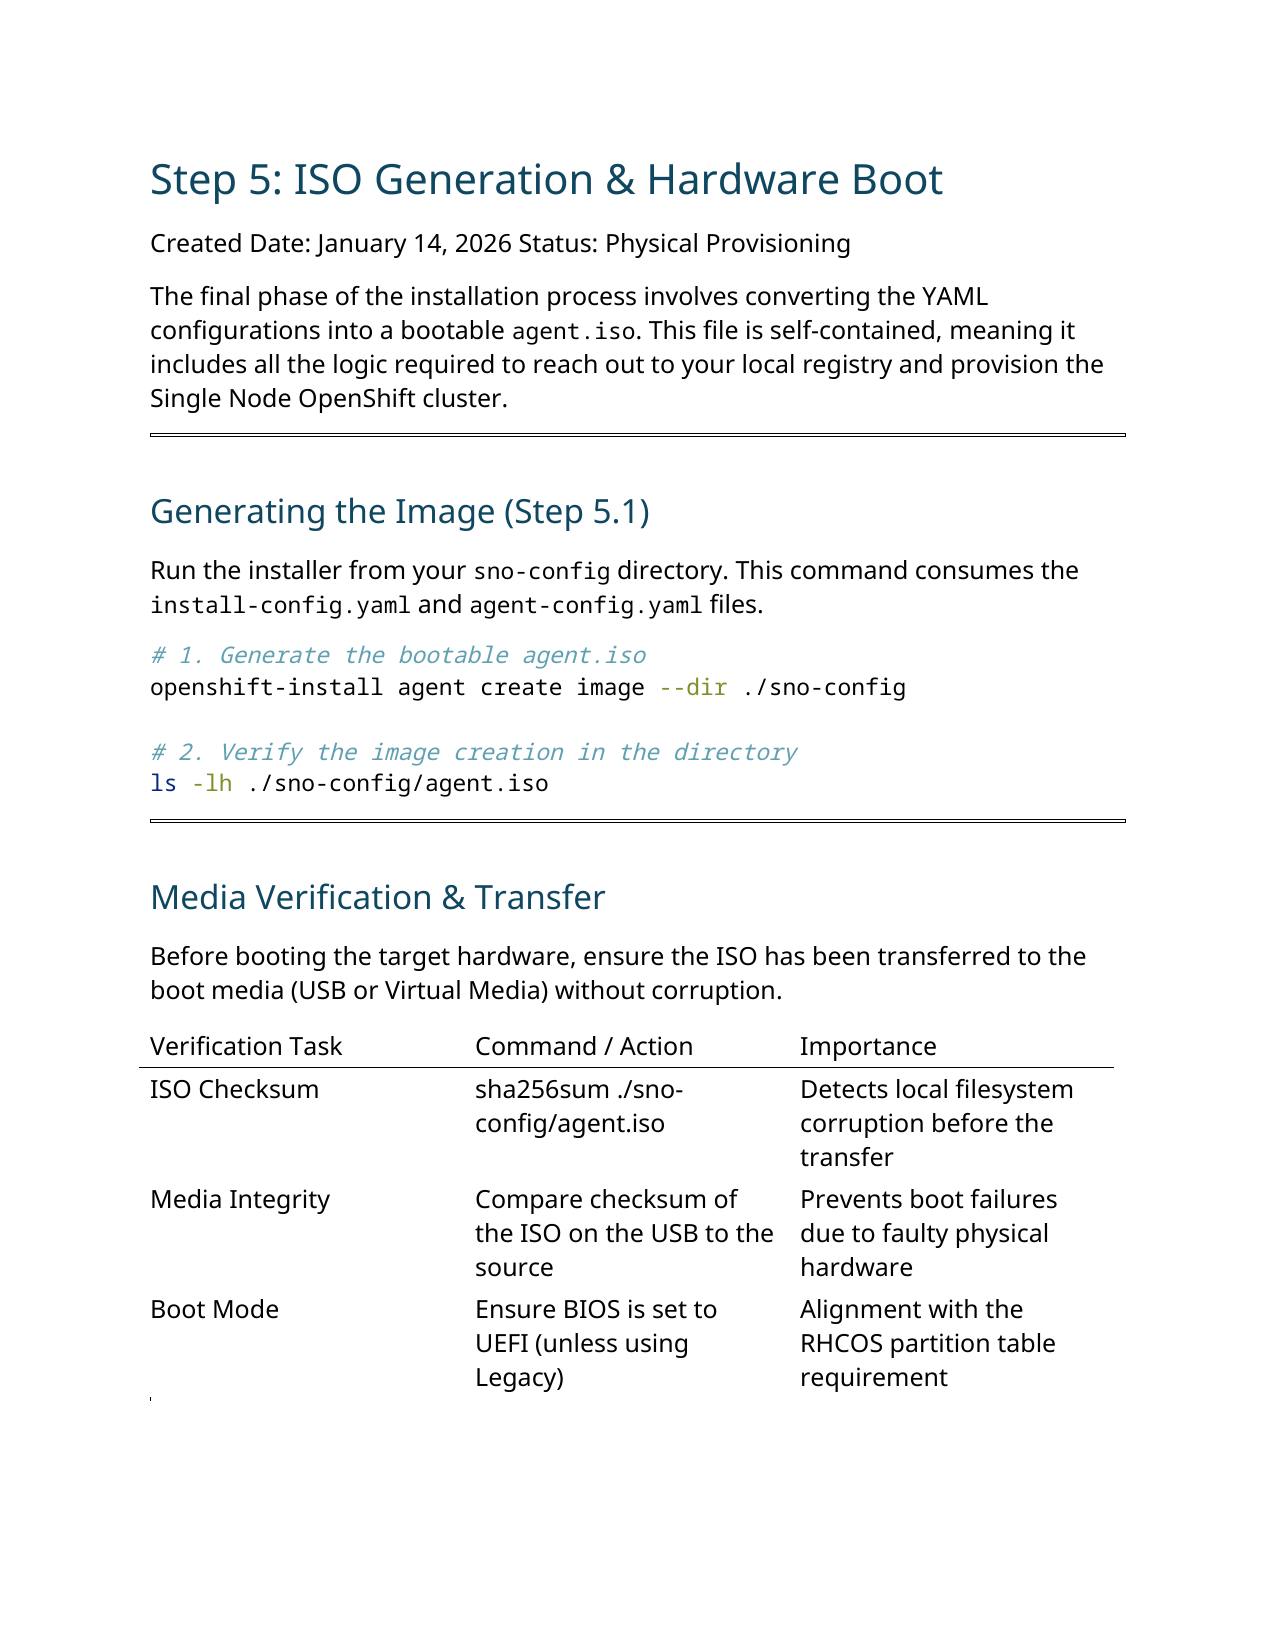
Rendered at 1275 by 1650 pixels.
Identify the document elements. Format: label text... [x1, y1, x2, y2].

table_header Command / Action [464, 1025, 789, 1067]
table_cell Alignment with the RHCOS partition table requirement [789, 1288, 1114, 1397]
table_cell Compare checksum of the ISO on the USB to the source [464, 1178, 789, 1288]
table_cell Ensure BIOS is set to UEFI (unless using Legacy) [464, 1288, 789, 1397]
text Run the installer from your sno-config directory. This command consumes the install-config.yaml and agent-config.yaml files. [150, 552, 1125, 621]
text # 1. Generate the bootable agent.iso openshift-install agent create image --dir ./sno-config # 2. Verify the image creation in the directory ls -lh ./sno-config/agent.iso [150, 639, 1125, 798]
subtitle Media Verification & Transfer [150, 874, 1125, 919]
text The final phase of the installation process involves converting the YAML configurations into a bootable agent.iso. This file is self-contained, meaning it includes all the logic required to reach out to your local registry and provision the Single Node OpenShift cluster. [150, 278, 1125, 414]
subtitle Generating the Image (Step 5.1) [150, 488, 1125, 534]
table_cell Detects local filesystem corruption before the transfer [789, 1068, 1114, 1178]
text Before booting the target hardware, ensure the ISO has been transferred to the boot media (USB or Virtual Media) without corruption. [150, 938, 1125, 1006]
subtitle Step 5: ISO Generation & Hardware Boot [150, 150, 1125, 207]
table_cell ISO Checksum [139, 1068, 464, 1178]
table_cell Media Integrity [139, 1178, 464, 1288]
text Created Date: January 14, 2026 Status: Physical Provisioning [150, 226, 1125, 259]
table_cell Boot Mode [139, 1288, 464, 1397]
table_header Verification Task [139, 1025, 464, 1067]
table_cell sha256sum ./sno-config/agent.iso [464, 1068, 789, 1178]
table_header Importance [789, 1025, 1114, 1067]
table_cell Prevents boot failures due to faulty physical hardware [789, 1178, 1114, 1288]
